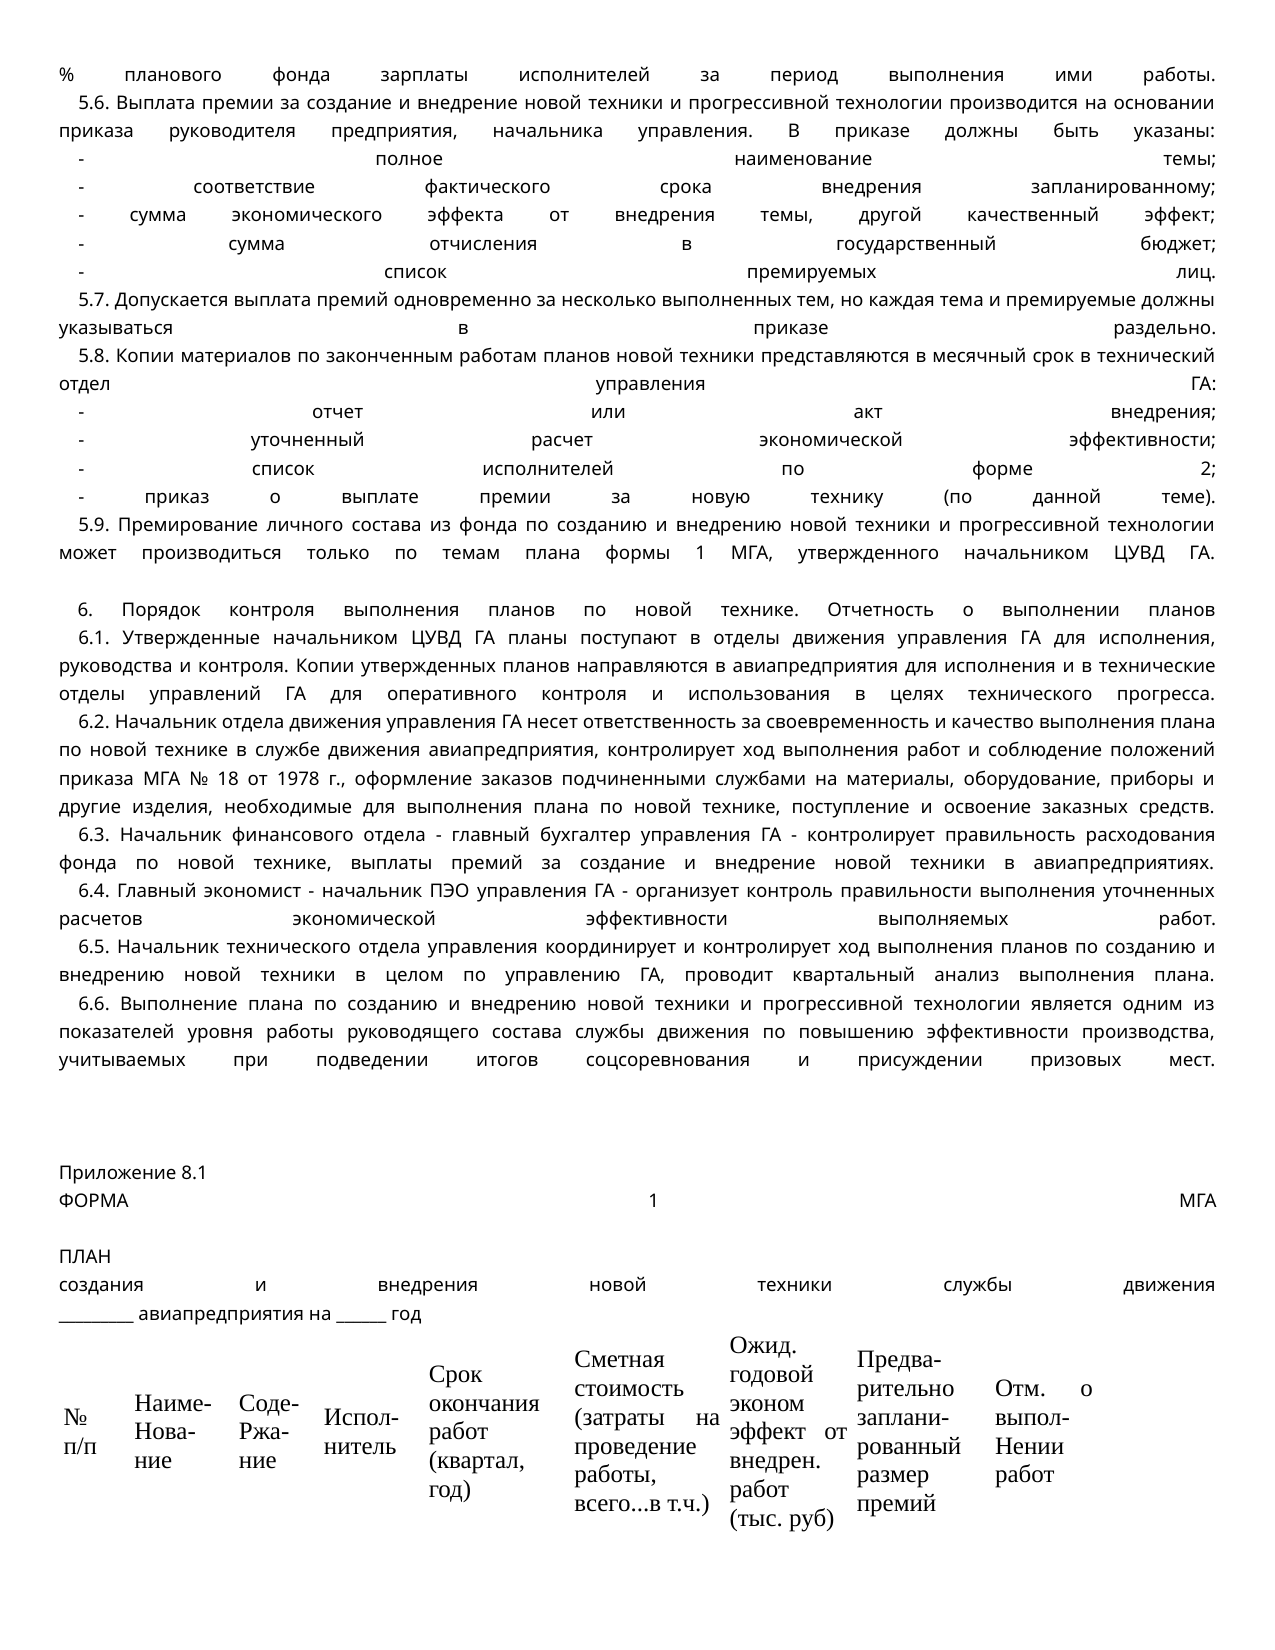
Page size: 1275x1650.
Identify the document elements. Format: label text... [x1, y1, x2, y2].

table_header Предва- рительно заплани- рованный размер премий [852, 1325, 990, 1536]
table_header Испол- нитель [319, 1325, 424, 1536]
table_header Ожид. годовой эконом эффект от внедрен. работ (тыс. руб) [725, 1325, 852, 1536]
table_cell [424, 1536, 569, 1574]
text Приложение 8.1 [58, 1157, 1216, 1185]
table_header Наиме- Нова- ние [129, 1325, 234, 1536]
text % планового фонда зарплаты исполнителей за период выполнения ими работы. 5.6. Выплата премии за создание и внедрение новой техники и прогрессивной технологии производится на основании приказа руководителя предприятия, начальника управления. В приказе должны быть указаны: - полное наименование темы; - соответствие фактического срока внедрения запланированному; - сумма экономического эффекта от внедрения темы, другой качественный эффект; - сумма отчисления в государственный бюджет; - список премируемых лиц. 5.7. Допускается выплата премий одновременно за несколько выполненных тем, но каждая тема и премируемые должны указываться в приказе раздельно. 5.8. Копии материалов по законченным работам планов новой техники представляются в месячный срок в технический отдел управления ГА: - отчет или акт внедрения; - уточненный расчет экономической эффективности; - список исполнителей по форме 2; - приказ о выплате премии за новую технику (по данной теме). 5.9. Премирование личного состава из фонда по созданию и внедрению новой техники и прогрессивной технологии может производиться только по темам плана формы 1 МГА, утвержденного начальником ЦУВД ГА. [58, 58, 1216, 593]
table_header Срок окончания работ (квартал, год) [424, 1325, 569, 1536]
table_cell [319, 1536, 424, 1574]
table_cell [570, 1536, 725, 1574]
table_cell [725, 1536, 852, 1574]
table_cell [234, 1536, 319, 1574]
text 6. Порядок контроля выполнения планов по новой технике. Отчетность о выполнении планов 6.1. Утвержденные начальником ЦУВД ГА планы поступают в отделы движения управления ГА для исполнения, руководства и контроля. Копии утвержденных планов направляются в авиапредприятия для исполнения и в технические отделы управлений ГА для оперативного контроля и использования в целях технического прогресса. 6.2. Начальник отдела движения управления ГА несет ответственность за своевременность и качество выполнения плана по новой технике в службе движения авиапредприятия, контролирует ход выполнения работ и соблюдение положений приказа МГА № 18 от 1978 г., оформление заказов подчиненными службами на материалы, оборудование, приборы и другие изделия, необходимые для выполнения плана по новой технике, поступление и освоение заказных средств. 6.3. Начальник финансового отдела - главный бухгалтер управления ГА - контролирует правильность расходования фонда по новой технике, выплаты премий за создание и внедрение новой техники в авиапредприятиях. 6.4. Главный экономист - начальник ПЭО управления ГА - организует контроль правильности выполнения уточненных расчетов экономической эффективности выполняемых работ. 6.5. Начальник технического отдела управления координирует и контролирует ход выполнения планов по созданию и внедрению новой техники в целом по управлению ГА, проводит квартальный анализ выполнения плана. 6.6. Выполнение плана по созданию и внедрению новой техники и прогрессивной технологии является одним из показателей уровня работы руководящего состава службы движения по повышению эффективности производства, учитываемых при подведении итогов соцсоревнования и присуждении призовых мест. [58, 593, 1216, 1100]
table_header Отм. о выпол- Нении работ [990, 1325, 1097, 1536]
table_header Сметная стоимость (затраты на проведение работы, всего...в т.ч.) [570, 1325, 725, 1536]
text ФОРМА 1 МГА ПЛАН создания и внедрения новой техники службы движения _________ авиапредприятия на ______ год [58, 1185, 1216, 1325]
table_header Соде- Ржа- ние [234, 1325, 319, 1536]
table_cell [129, 1536, 234, 1574]
table_cell [852, 1536, 990, 1574]
table_cell [59, 1536, 129, 1574]
table_header № п/п [59, 1325, 129, 1536]
table_cell [990, 1536, 1097, 1574]
